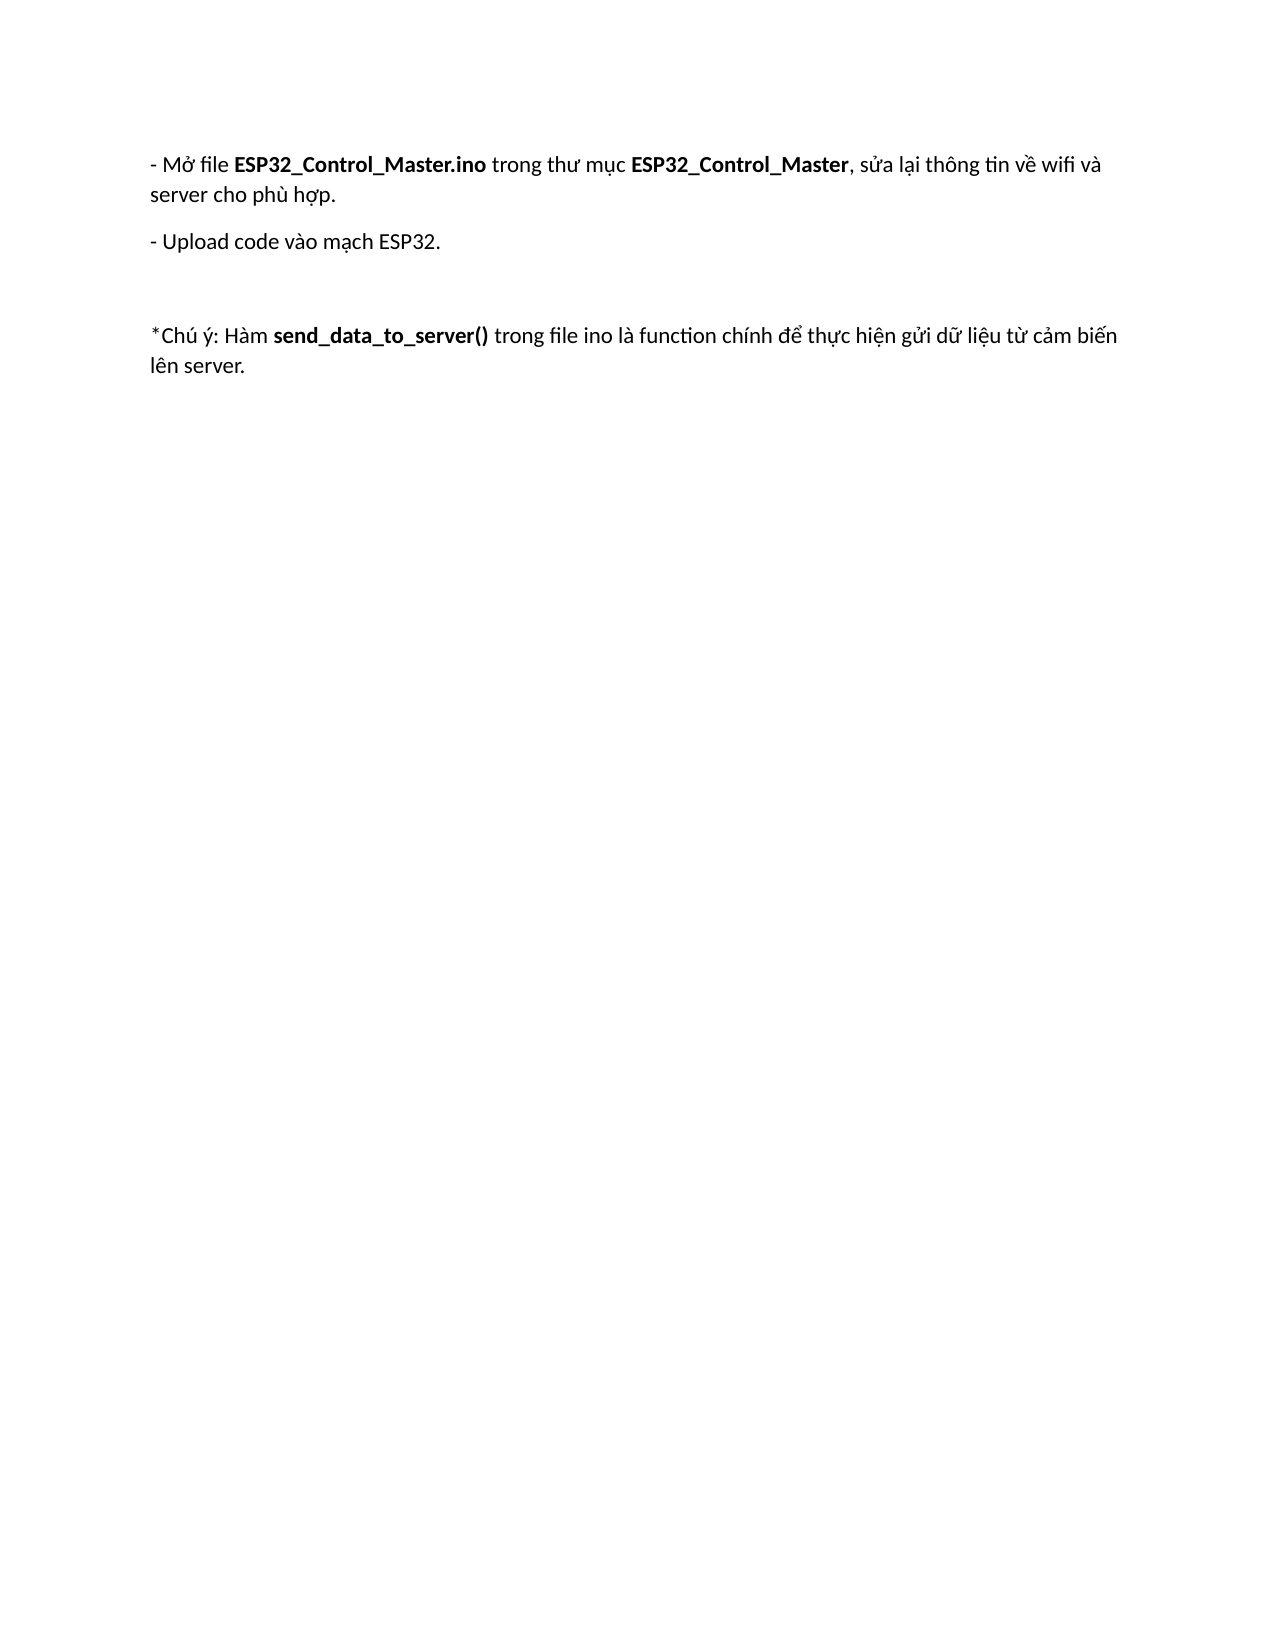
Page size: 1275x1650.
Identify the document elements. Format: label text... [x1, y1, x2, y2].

text - Upload code vào mạch ESP32. [150, 227, 1125, 255]
text - Mở file ESP32_Control_Master.ino trong thư mục ESP32_Control_Master, sửa lại thông tin về wifi và server cho phù hợp. [150, 150, 1125, 208]
text *Chú ý: Hàm send_data_to_server() trong file ino là function chính để thực hiện gửi dữ liệu từ cảm biến lên server. [150, 321, 1125, 379]
